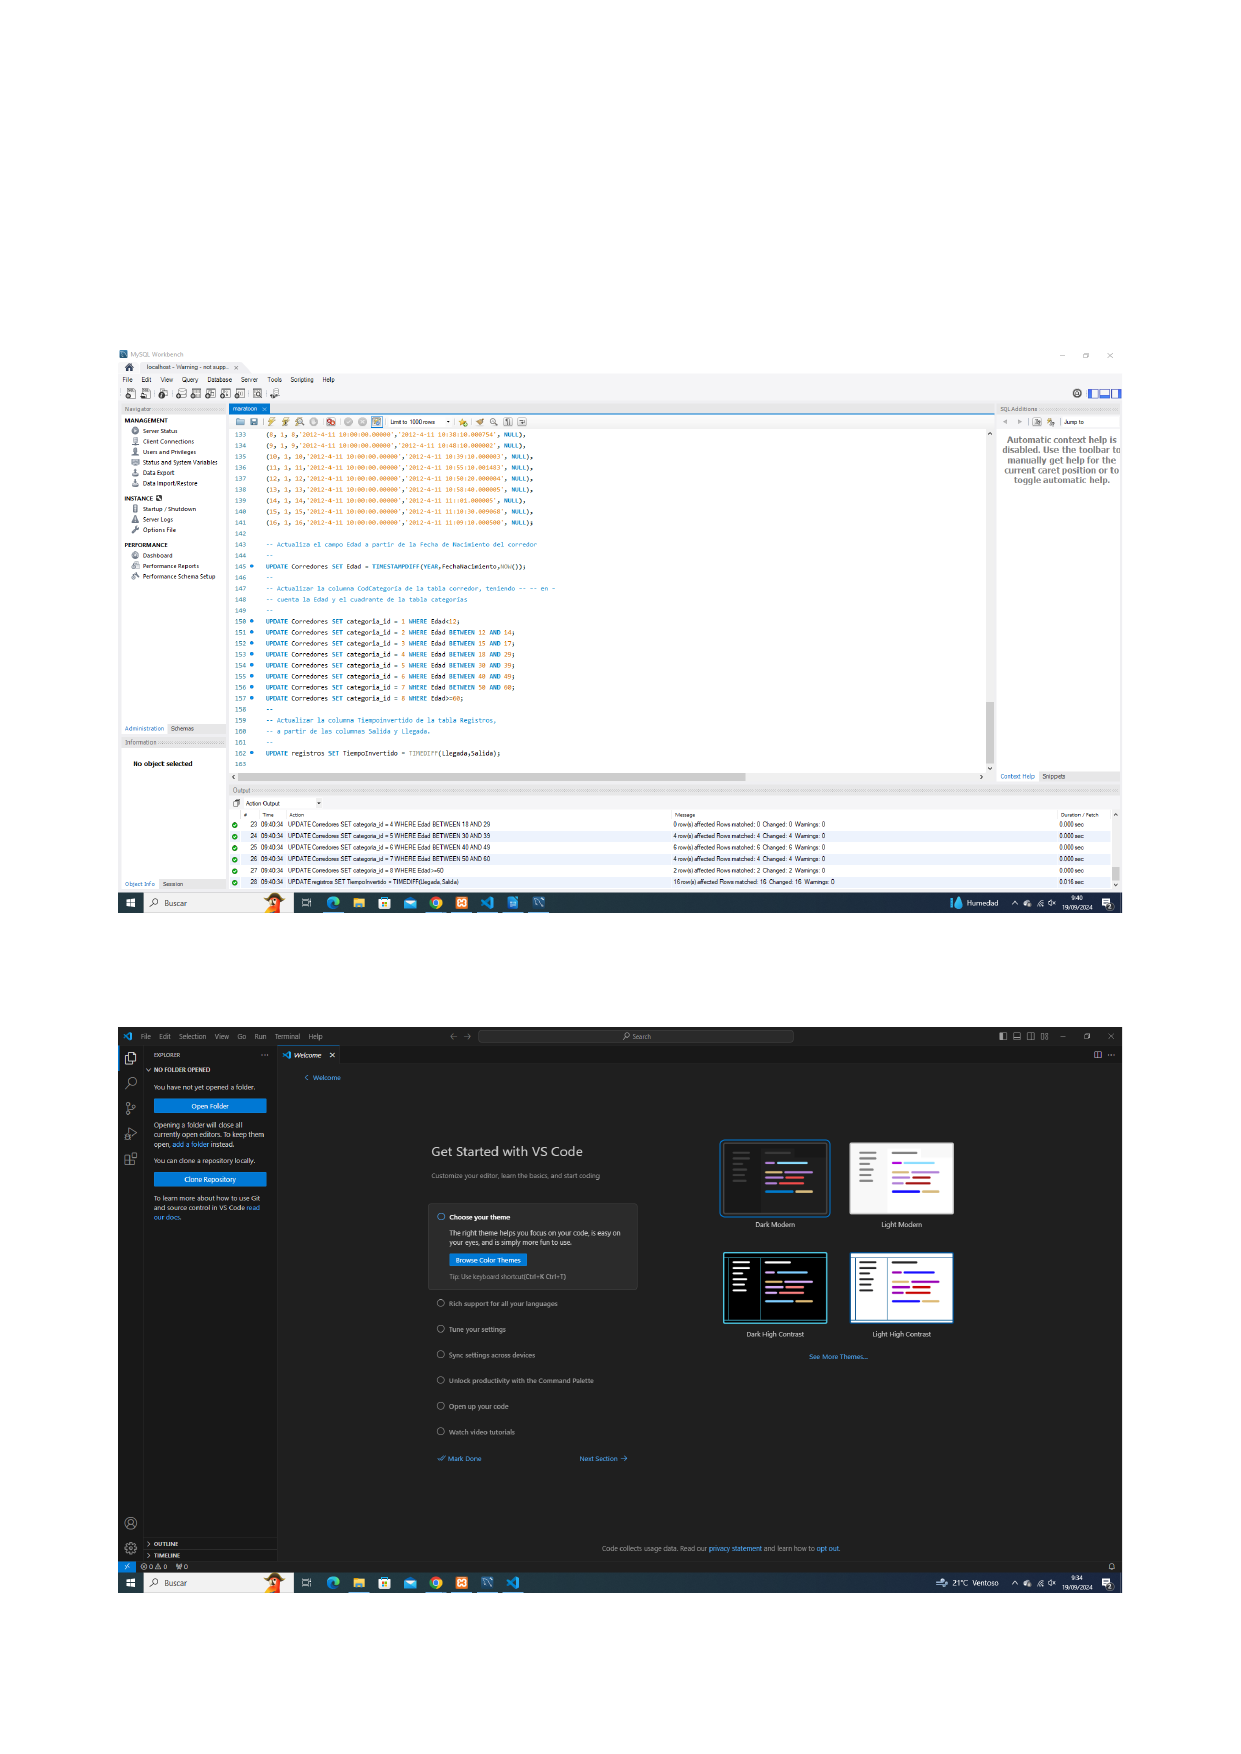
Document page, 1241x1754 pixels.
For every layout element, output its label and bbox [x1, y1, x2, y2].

picture [118, 1027, 1123, 1593]
picture [118, 348, 1123, 913]
